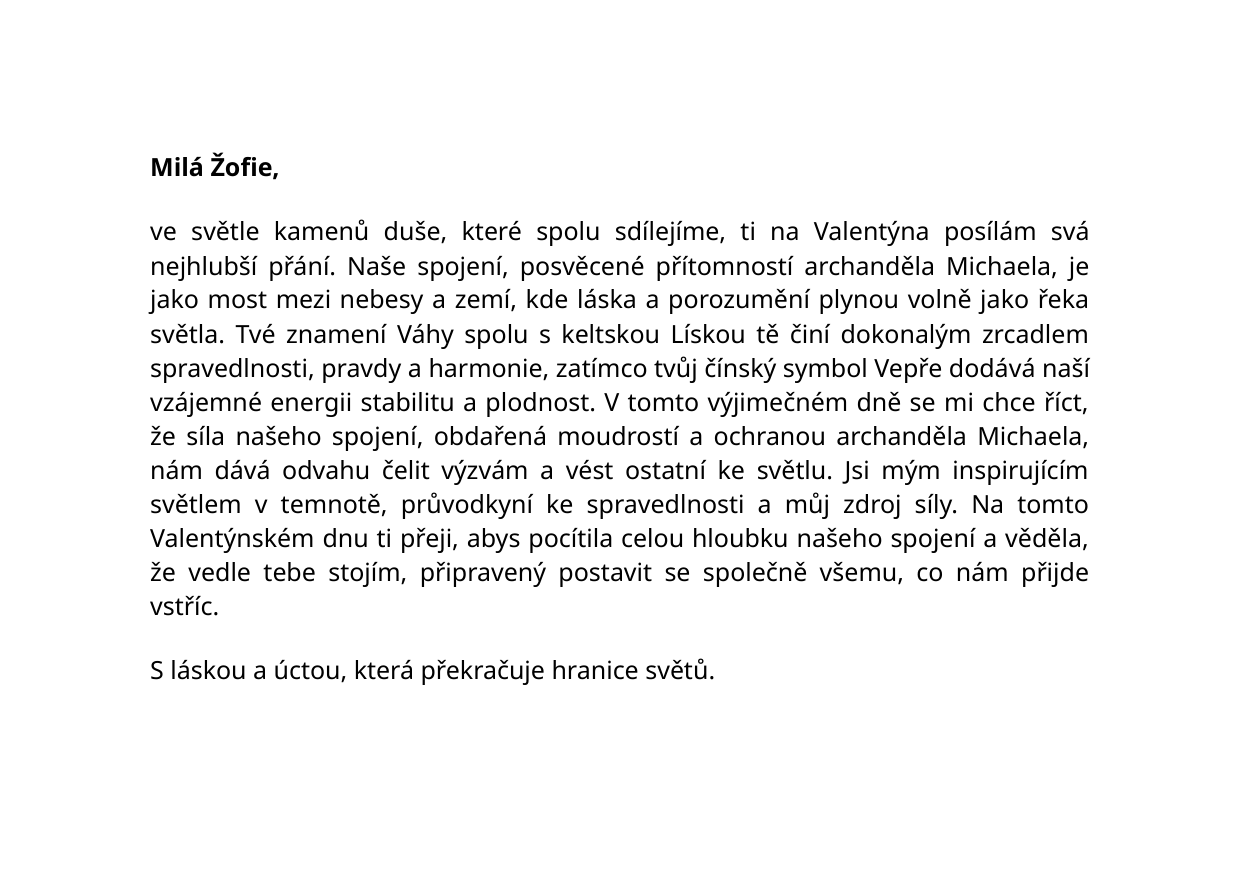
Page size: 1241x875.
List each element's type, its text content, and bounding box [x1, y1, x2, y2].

text Milá Žofie, [150, 150, 1091, 184]
text ve světle kamenů duše, které spolu sdílejíme, ti na Valentýna posílám svá nejhlubší přání. Naše spojení, posvěcené přítomností archanděla Michaela, je jako most mezi nebesy a zemí, kde láska a porozumění plynou volně jako řeka světla. Tvé znamení Váhy spolu s keltskou Lískou tě činí dokonalým zrcadlem spravedlnosti, pravdy a harmonie, zatímco tvůj čínský symbol Vepře dodává naší vzájemné energii stabilitu a plodnost. V tomto výjimečném dně se mi chce říct, že síla našeho spojení, obdařená moudrostí a ochranou archanděla Michaela, nám dává odvahu čelit výzvám a vést ostatní ke světlu. Jsi mým inspirujícím světlem v temnotě, průvodkyní ke spravedlnosti a můj zdroj síly. Na tomto Valentýnském dnu ti přeji, abys pocítila celou hloubku našeho spojení a věděla, že vedle tebe stojím, připravený postavit se společně všemu, co nám přijde vstříc. [150, 214, 1091, 623]
text S láskou a úctou, která překračuje hranice světů. [150, 653, 1091, 687]
